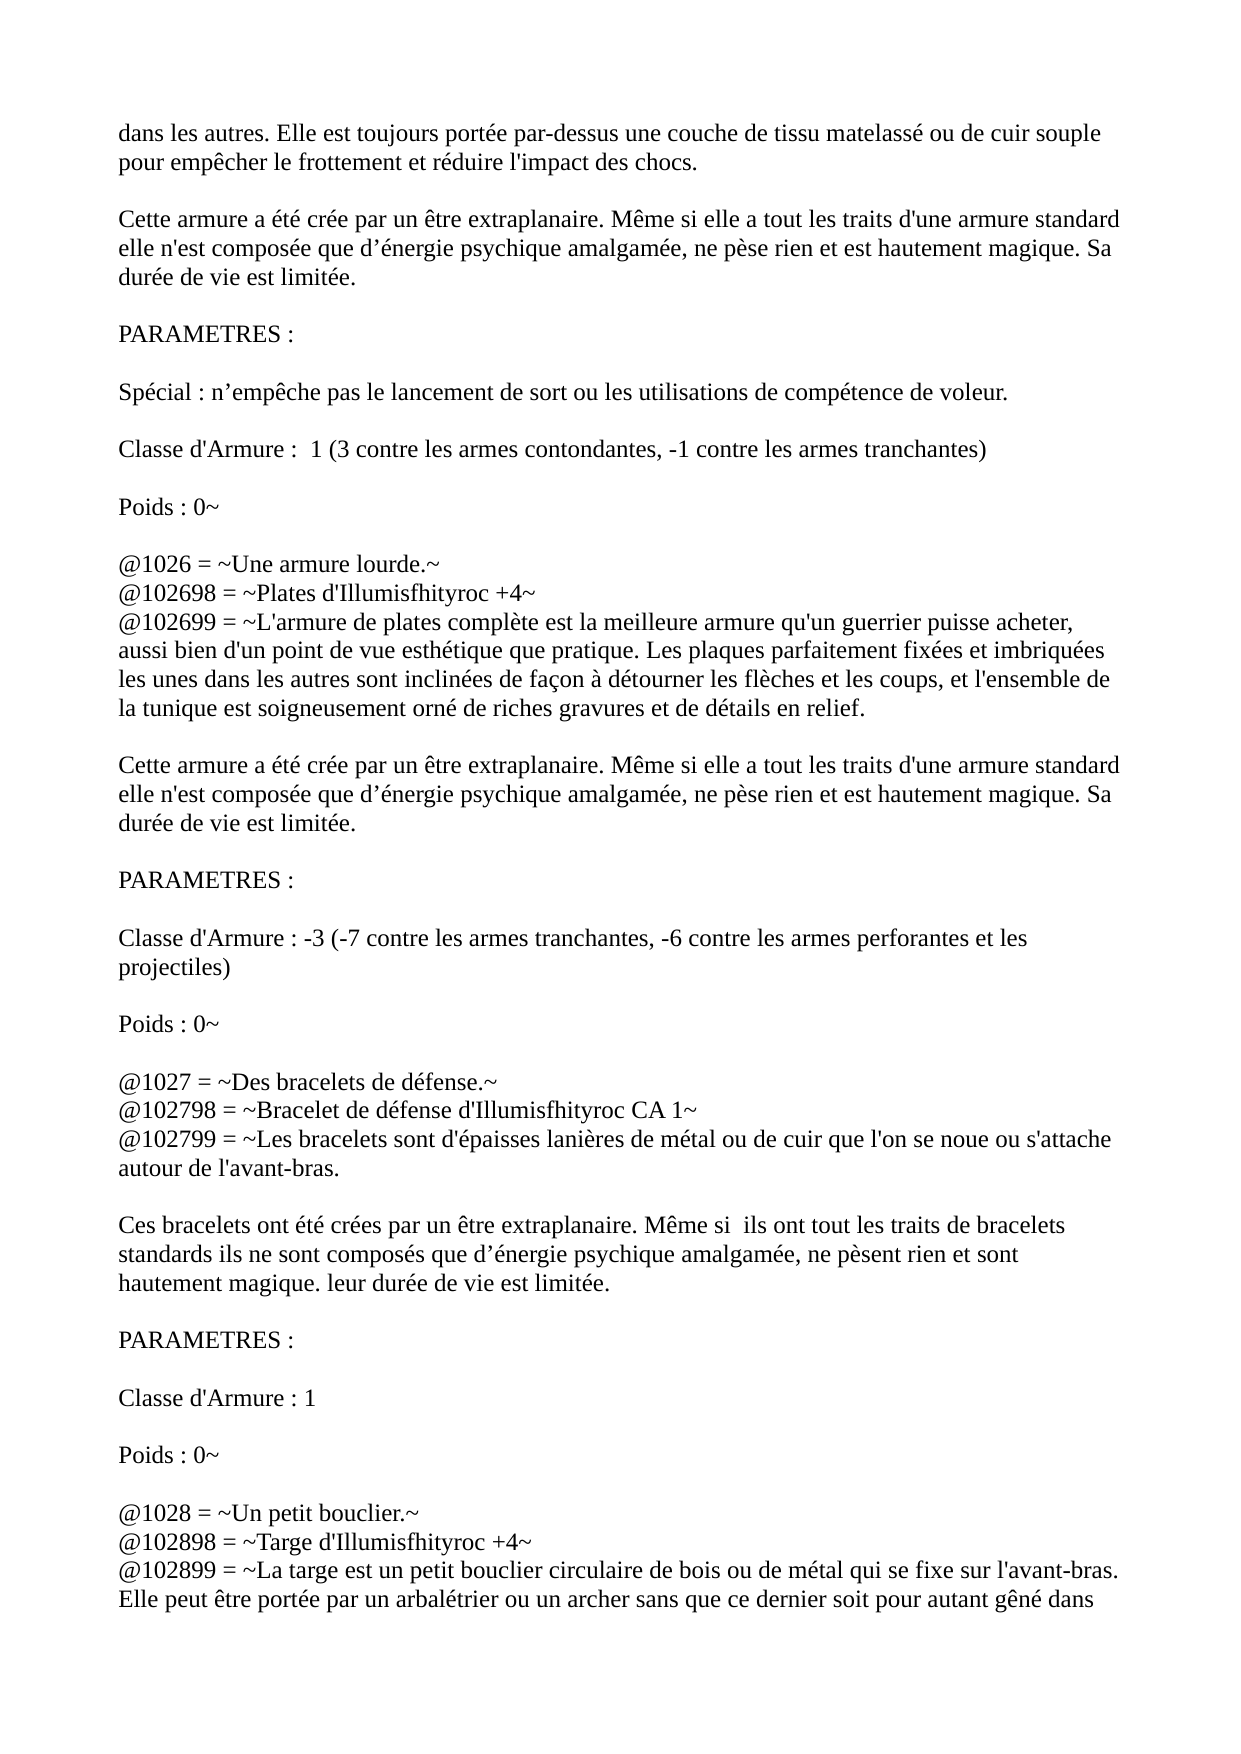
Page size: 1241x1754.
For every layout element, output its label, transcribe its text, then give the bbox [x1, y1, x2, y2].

text @102798 = ~Bracelet de défense d'Illumisfhityroc CA 1~ [118, 1096, 1122, 1124]
text Poids : 0~ [118, 1441, 1122, 1469]
text Poids : 0~ [118, 492, 1122, 521]
text @1028 = ~Un petit bouclier.~ [118, 1498, 1122, 1527]
text @102698 = ~Plates d'Illumisfhityroc +4~ [118, 578, 1122, 607]
text @1027 = ~Des bracelets de défense.~ [118, 1067, 1122, 1096]
text Cette armure a été crée par un être extraplanaire. Même si elle a tout les traits d'une armure standard elle n'est composée que d’énergie psychique amalgamée, ne pèse rien et est hautement magique. Sa durée de vie est limitée. [118, 751, 1122, 837]
text dans les autres. Elle est toujours portée par-dessus une couche de tissu matelassé ou de cuir souple pour empêcher le frottement et réduire l'impact des chocs. [118, 118, 1122, 176]
text @102699 = ~L'armure de plates complète est la meilleure armure qu'un guerrier puisse acheter, aussi bien d'un point de vue esthétique que pratique. Les plaques parfaitement fixées et imbriquées les unes dans les autres sont inclinées de façon à détourner les flèches et les coups, et l'ensemble de la tunique est soigneusement orné de riches gravures et de détails en relief. [118, 607, 1122, 722]
text PARAMETRES : [118, 1326, 1122, 1354]
text Spécial : n’empêche pas le lancement de sort ou les utilisations de compétence de voleur. [118, 377, 1122, 406]
text Ces bracelets ont été crées par un être extraplanaire. Même si ils ont tout les traits de bracelets standards ils ne sont composés que d’énergie psychique amalgamée, ne pèsent rien et sont hautement magique. leur durée de vie est limitée. [118, 1211, 1122, 1297]
text @102899 = ~La targe est un petit bouclier circulaire de bois ou de métal qui se fixe sur l'avant-bras. Elle peut être portée par un arbalétrier ou un archer sans que ce dernier soit pour autant gêné dans [118, 1556, 1122, 1613]
text PARAMETRES : [118, 319, 1122, 348]
text Classe d'Armure : 1 (3 contre les armes contondantes, -1 contre les armes tranchantes) [118, 434, 1122, 463]
text Classe d'Armure : 1 [118, 1383, 1122, 1412]
text @102799 = ~Les bracelets sont d'épaisses lanières de métal ou de cuir que l'on se noue ou s'attache autour de l'avant-bras. [118, 1124, 1122, 1182]
text Cette armure a été crée par un être extraplanaire. Même si elle a tout les traits d'une armure standard elle n'est composée que d’énergie psychique amalgamée, ne pèse rien et est hautement magique. Sa durée de vie est limitée. [118, 204, 1122, 291]
text Poids : 0~ [118, 1009, 1122, 1038]
text @1026 = ~Une armure lourde.~ [118, 549, 1122, 578]
text PARAMETRES : [118, 866, 1122, 894]
text @102898 = ~Targe d'Illumisfhityroc +4~ [118, 1527, 1122, 1556]
text Classe d'Armure : -3 (-7 contre les armes tranchantes, -6 contre les armes perforantes et les projectiles) [118, 923, 1122, 981]
